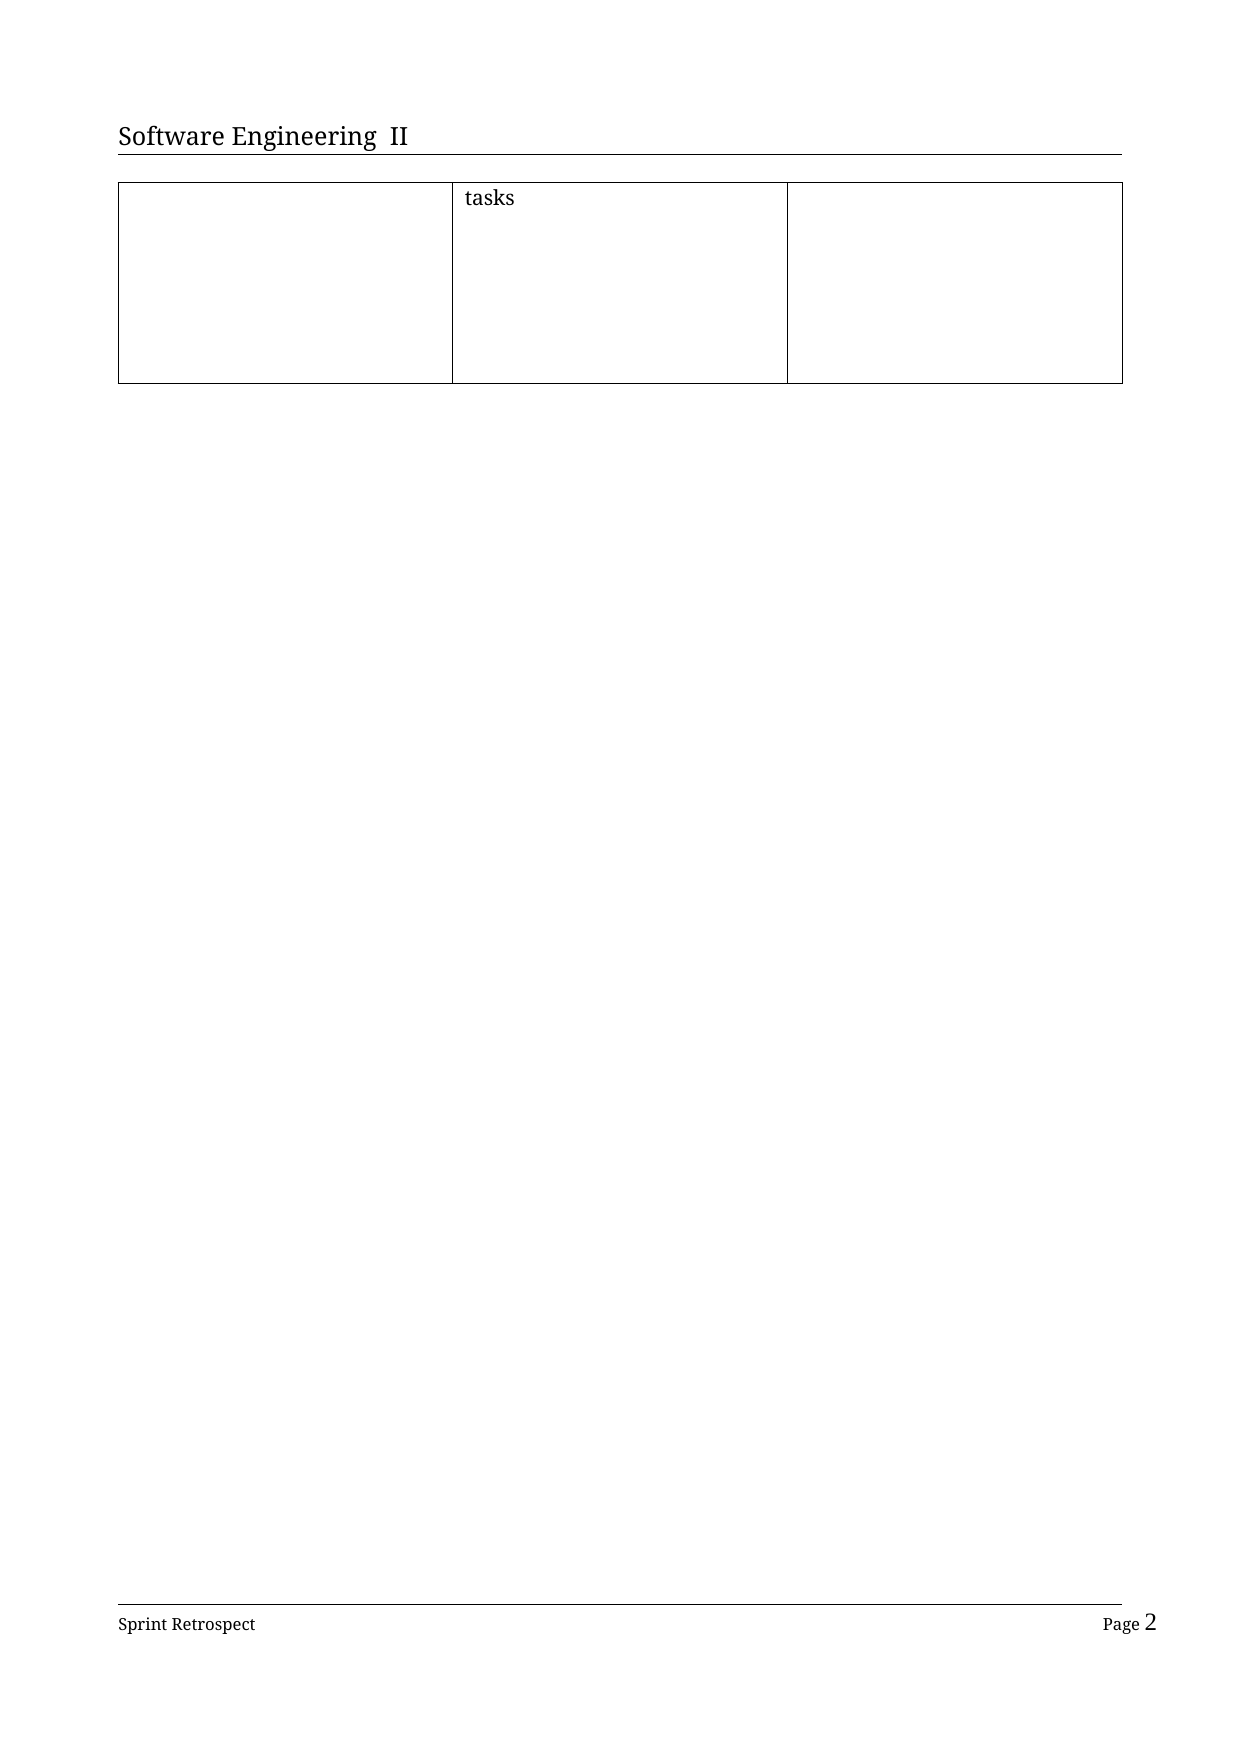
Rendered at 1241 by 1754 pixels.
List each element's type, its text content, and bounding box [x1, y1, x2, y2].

table_header [788, 183, 1122, 382]
table_header tasks [453, 183, 787, 382]
table_header [119, 183, 452, 382]
